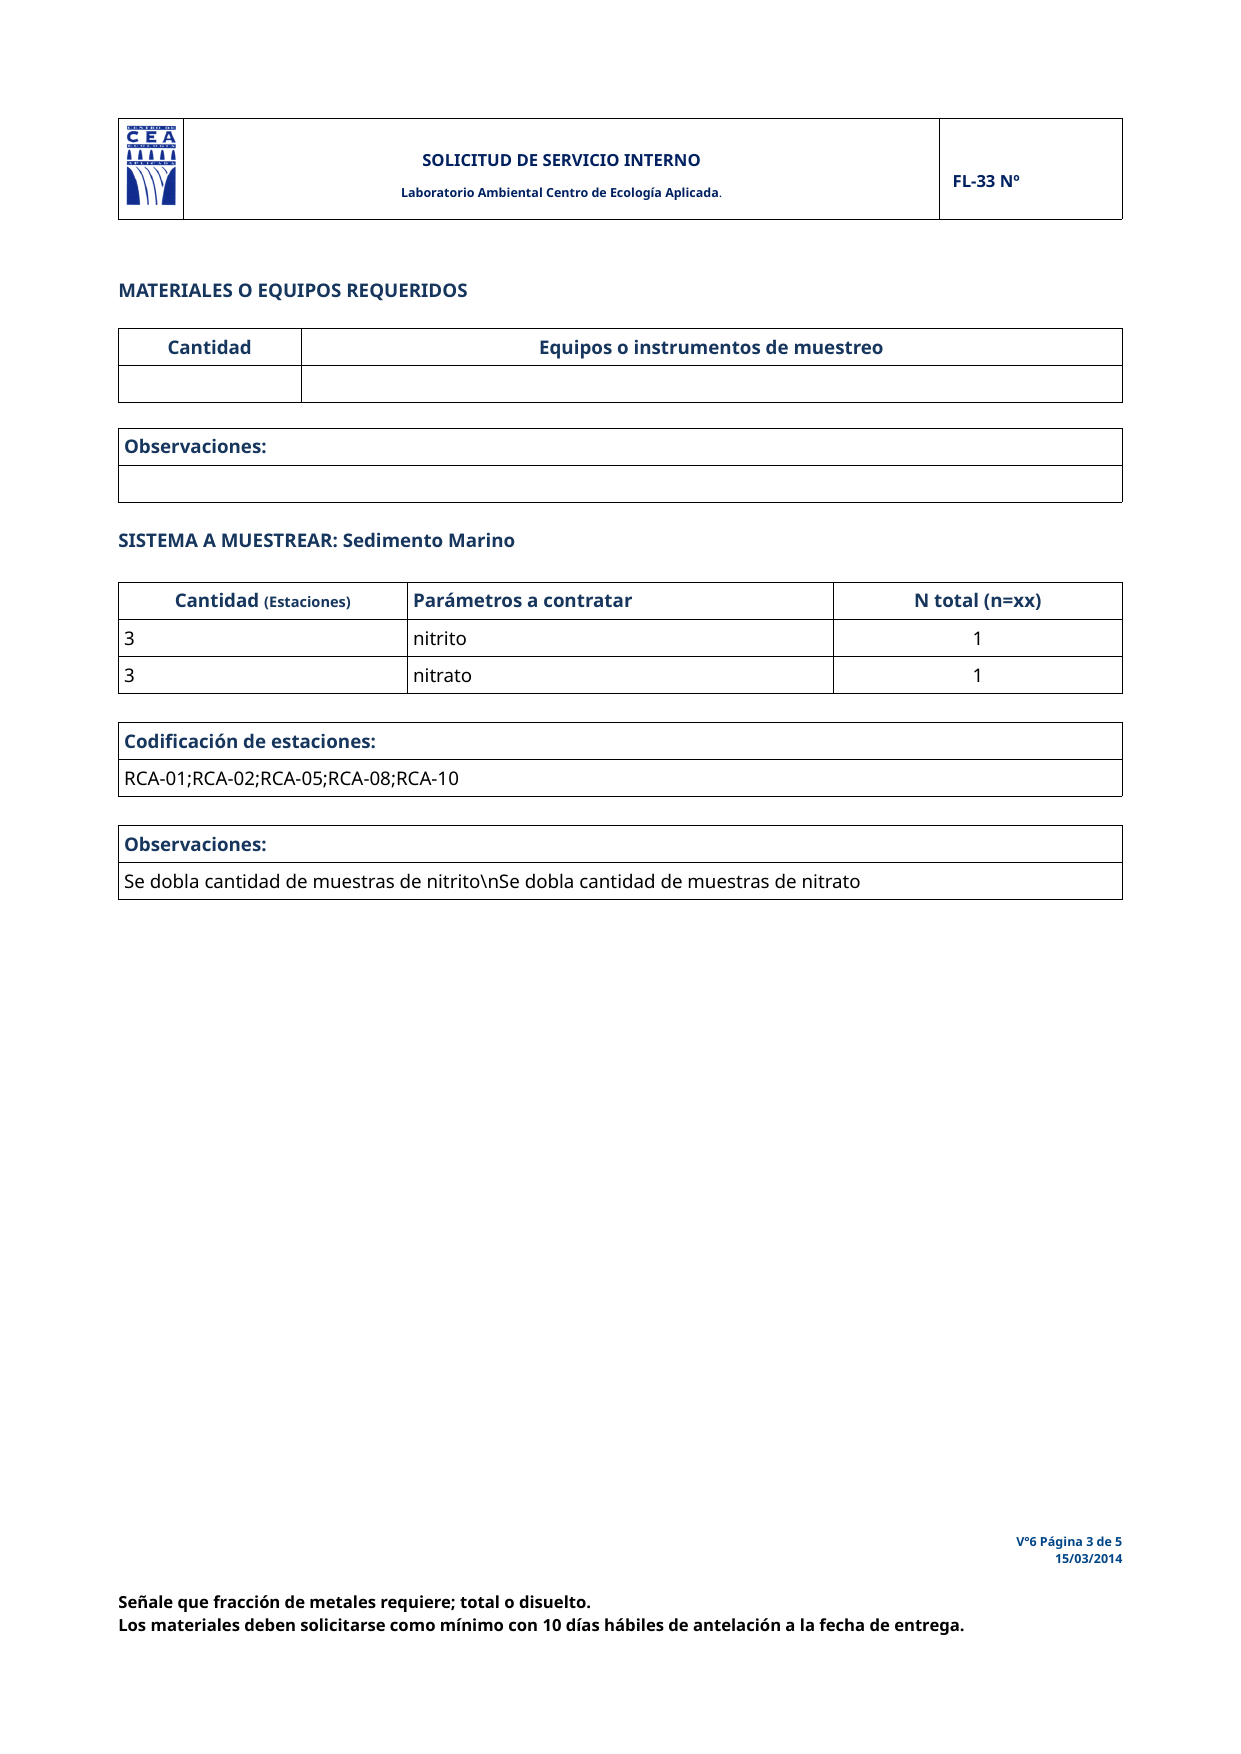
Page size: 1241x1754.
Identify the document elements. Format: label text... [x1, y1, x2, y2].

table_header N total (n=xx) [834, 583, 1122, 619]
table_header Equipos o instrumentos de muestreo [302, 329, 1122, 365]
picture [124, 123, 179, 207]
table_cell 3 [119, 620, 407, 656]
table_header Observaciones: [119, 826, 1122, 862]
table_header Codificación de estaciones: [119, 723, 1122, 759]
text MATERIALES O EQUIPOS REQUERIDOS [118, 277, 1122, 303]
table_cell 1 [834, 657, 1122, 693]
text SISTEMA A MUESTREAR: Sedimento Marino [118, 528, 1122, 553]
table_cell [119, 366, 301, 402]
table_header Cantidad [119, 329, 301, 365]
table_cell nitrito [408, 620, 833, 656]
table_cell RCA-01;RCA-02;RCA-05;RCA-08;RCA-10 [119, 760, 1122, 796]
table_cell [302, 366, 1122, 402]
table_cell [119, 466, 1122, 502]
table_cell 3 [119, 657, 407, 693]
table_header Cantidad (Estaciones) [119, 583, 407, 619]
table_cell Se dobla cantidad de muestras de nitrito\nSe dobla cantidad de muestras de nitrato [119, 863, 1122, 899]
table_cell 1 [834, 620, 1122, 656]
table_header Observaciones: [119, 429, 1122, 465]
table_cell nitrato [408, 657, 833, 693]
table_header Parámetros a contratar [408, 583, 833, 619]
